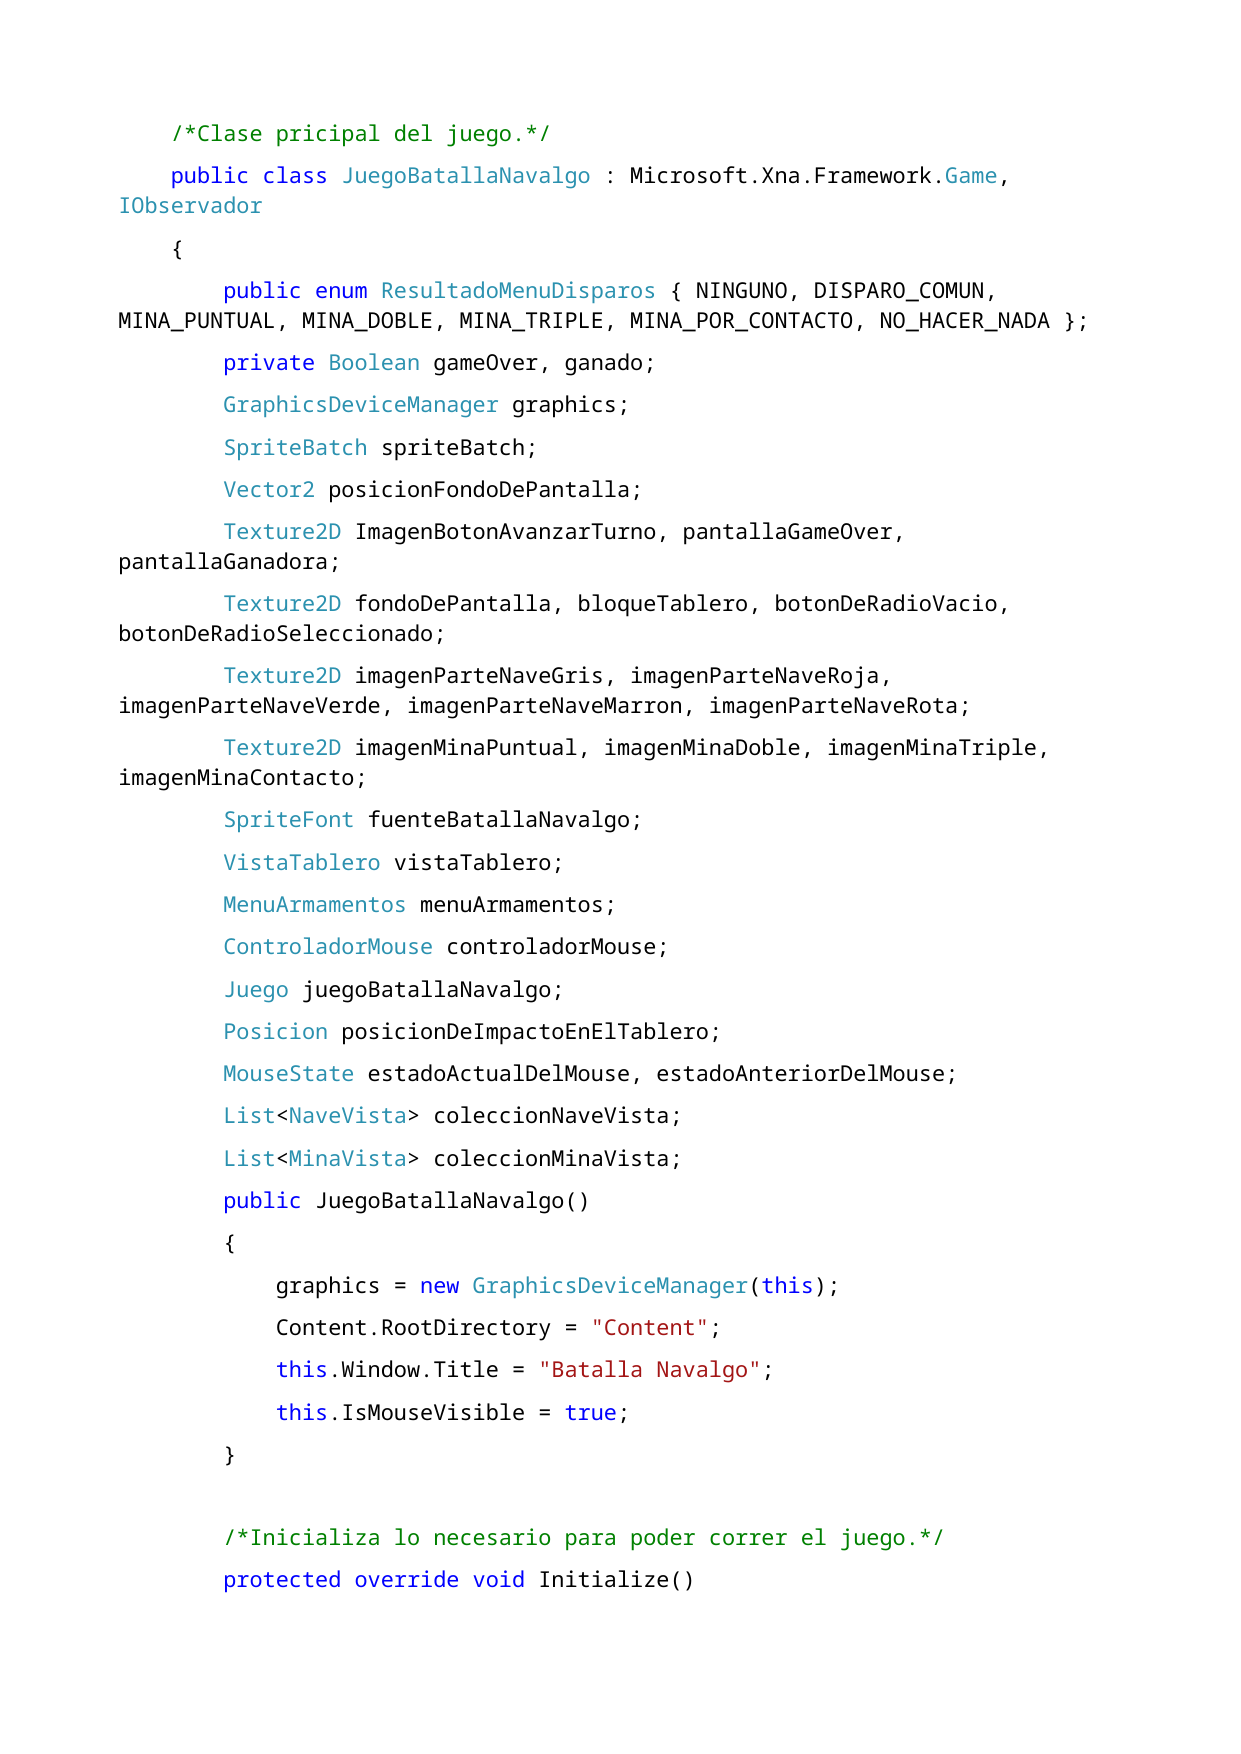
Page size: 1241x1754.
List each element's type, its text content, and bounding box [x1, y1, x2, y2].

text Texture2D fondoDePantalla, bloqueTablero, botonDeRadioVacio, botonDeRadioSeleccionado; [118, 588, 1122, 648]
text public JuegoBatallaNavalgo() [118, 1185, 1122, 1215]
text public class JuegoBatallaNavalgo : Microsoft.Xna.Framework.Game, IObservador [118, 160, 1122, 220]
text Juego juegoBatallaNavalgo; [118, 973, 1122, 1003]
text this.IsMouseVisible = true; [118, 1396, 1122, 1426]
text graphics = new GraphicsDeviceManager(this); [118, 1269, 1122, 1299]
text { [118, 232, 1122, 262]
text MouseState estadoActualDelMouse, estadoAnteriorDelMouse; [118, 1058, 1122, 1088]
text /*Inicializa lo necesario para poder correr el juego.*/ [118, 1522, 1122, 1551]
text Texture2D imagenParteNaveGris, imagenParteNaveRoja, imagenParteNaveVerde, imagenParteNaveMarron, imagenParteNaveRota; [118, 660, 1122, 720]
text Vector2 posicionFondoDePantalla; [118, 474, 1122, 503]
text Posicion posicionDeImpactoEnElTablero; [118, 1016, 1122, 1046]
text MenuArmamentos menuArmamentos; [118, 889, 1122, 919]
text this.Window.Title = "Batalla Navalgo"; [118, 1354, 1122, 1384]
text SpriteBatch spriteBatch; [118, 431, 1122, 461]
text VistaTablero vistaTablero; [118, 847, 1122, 876]
text SpriteFont fuenteBatallaNavalgo; [118, 804, 1122, 834]
text public enum ResultadoMenuDisparos { NINGUNO, DISPARO_COMUN, MINA_PUNTUAL, MINA_DOBLE, MINA_TRIPLE, MINA_POR_CONTACTO, NO_HACER_NADA }; [118, 275, 1122, 334]
text Texture2D ImagenBotonAvanzarTurno, pantallaGameOver, pantallaGanadora; [118, 516, 1122, 576]
text { [118, 1227, 1122, 1257]
text Texture2D imagenMinaPuntual, imagenMinaDoble, imagenMinaTriple, imagenMinaContacto; [118, 732, 1122, 792]
text Content.RootDirectory = "Content"; [118, 1312, 1122, 1342]
text List<MinaVista> coleccionMinaVista; [118, 1143, 1122, 1172]
text } [118, 1439, 1122, 1468]
text /*Clase pricipal del juego.*/ [118, 118, 1122, 148]
text ControladorMouse controladorMouse; [118, 931, 1122, 961]
text protected override void Initialize() [118, 1564, 1122, 1594]
text GraphicsDeviceManager graphics; [118, 389, 1122, 419]
text private Boolean gameOver, ganado; [118, 347, 1122, 377]
text List<NaveVista> coleccionNaveVista; [118, 1100, 1122, 1130]
